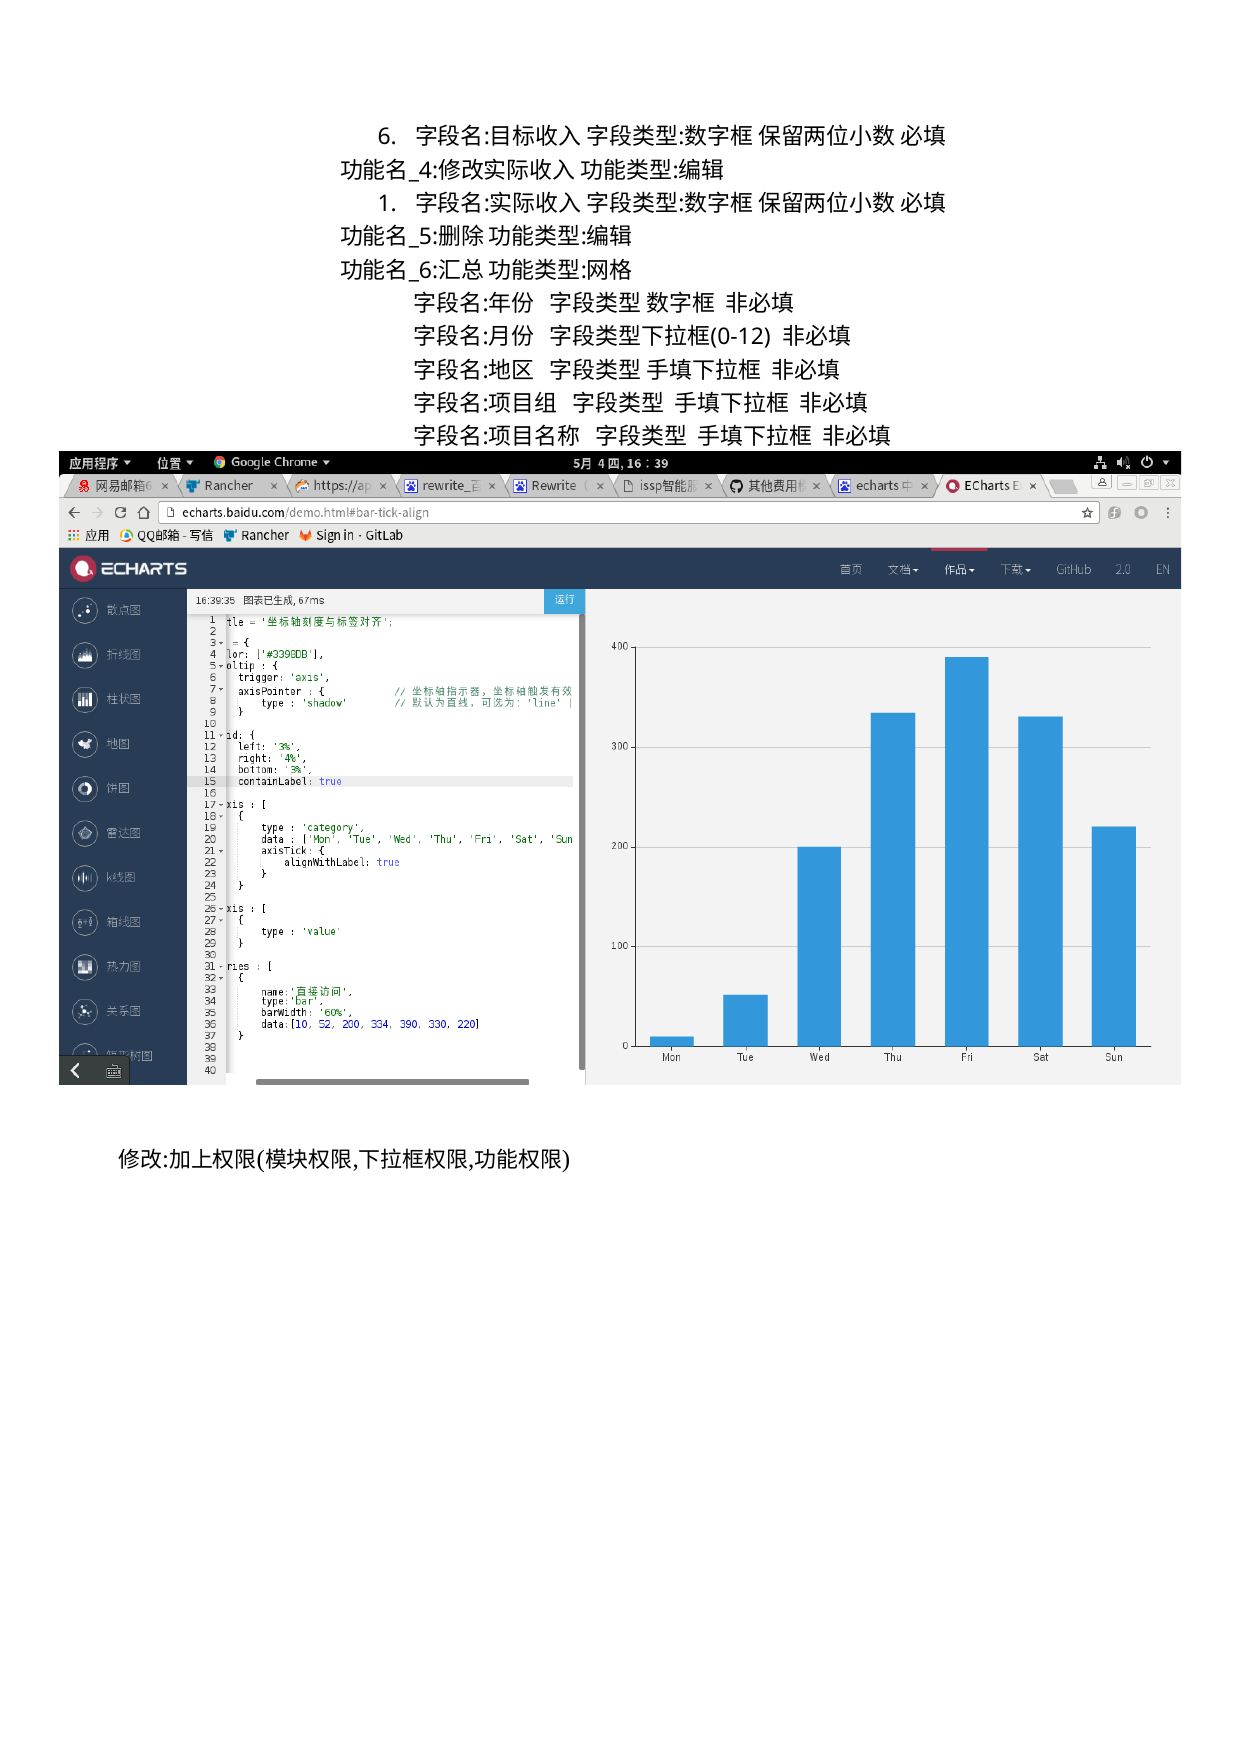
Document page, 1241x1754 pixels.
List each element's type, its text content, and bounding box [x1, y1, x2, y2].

text 字段名:项目名称 字段类型 手填下拉框 非必填 [118, 418, 1122, 451]
picture [59, 451, 1182, 1085]
text 功能名_6:汇总 功能类型:网格 [118, 251, 1122, 285]
list 字段名:实际收入 字段类型:数字框 保留两位小数 必填 [377, 185, 1122, 218]
text 修改:加上权限(模块权限,下拉框权限,功能权限) [118, 1142, 1122, 1174]
list 字段名:目标收入 字段类型:数字框 保留两位小数 必填 [377, 118, 1122, 151]
text 功能名_4:修改实际收入 功能类型:编辑 [118, 151, 1122, 185]
text 字段名:地区 字段类型 手填下拉框 非必填 [118, 351, 1122, 385]
text 字段名:年份 字段类型 数字框 非必填 [118, 285, 1122, 318]
text 字段名:项目组 字段类型 手填下拉框 非必填 [118, 385, 1122, 418]
text 字段名:月份 字段类型下拉框(0-12) 非必填 [118, 318, 1122, 351]
text 功能名_5:删除 功能类型:编辑 [118, 218, 1122, 251]
